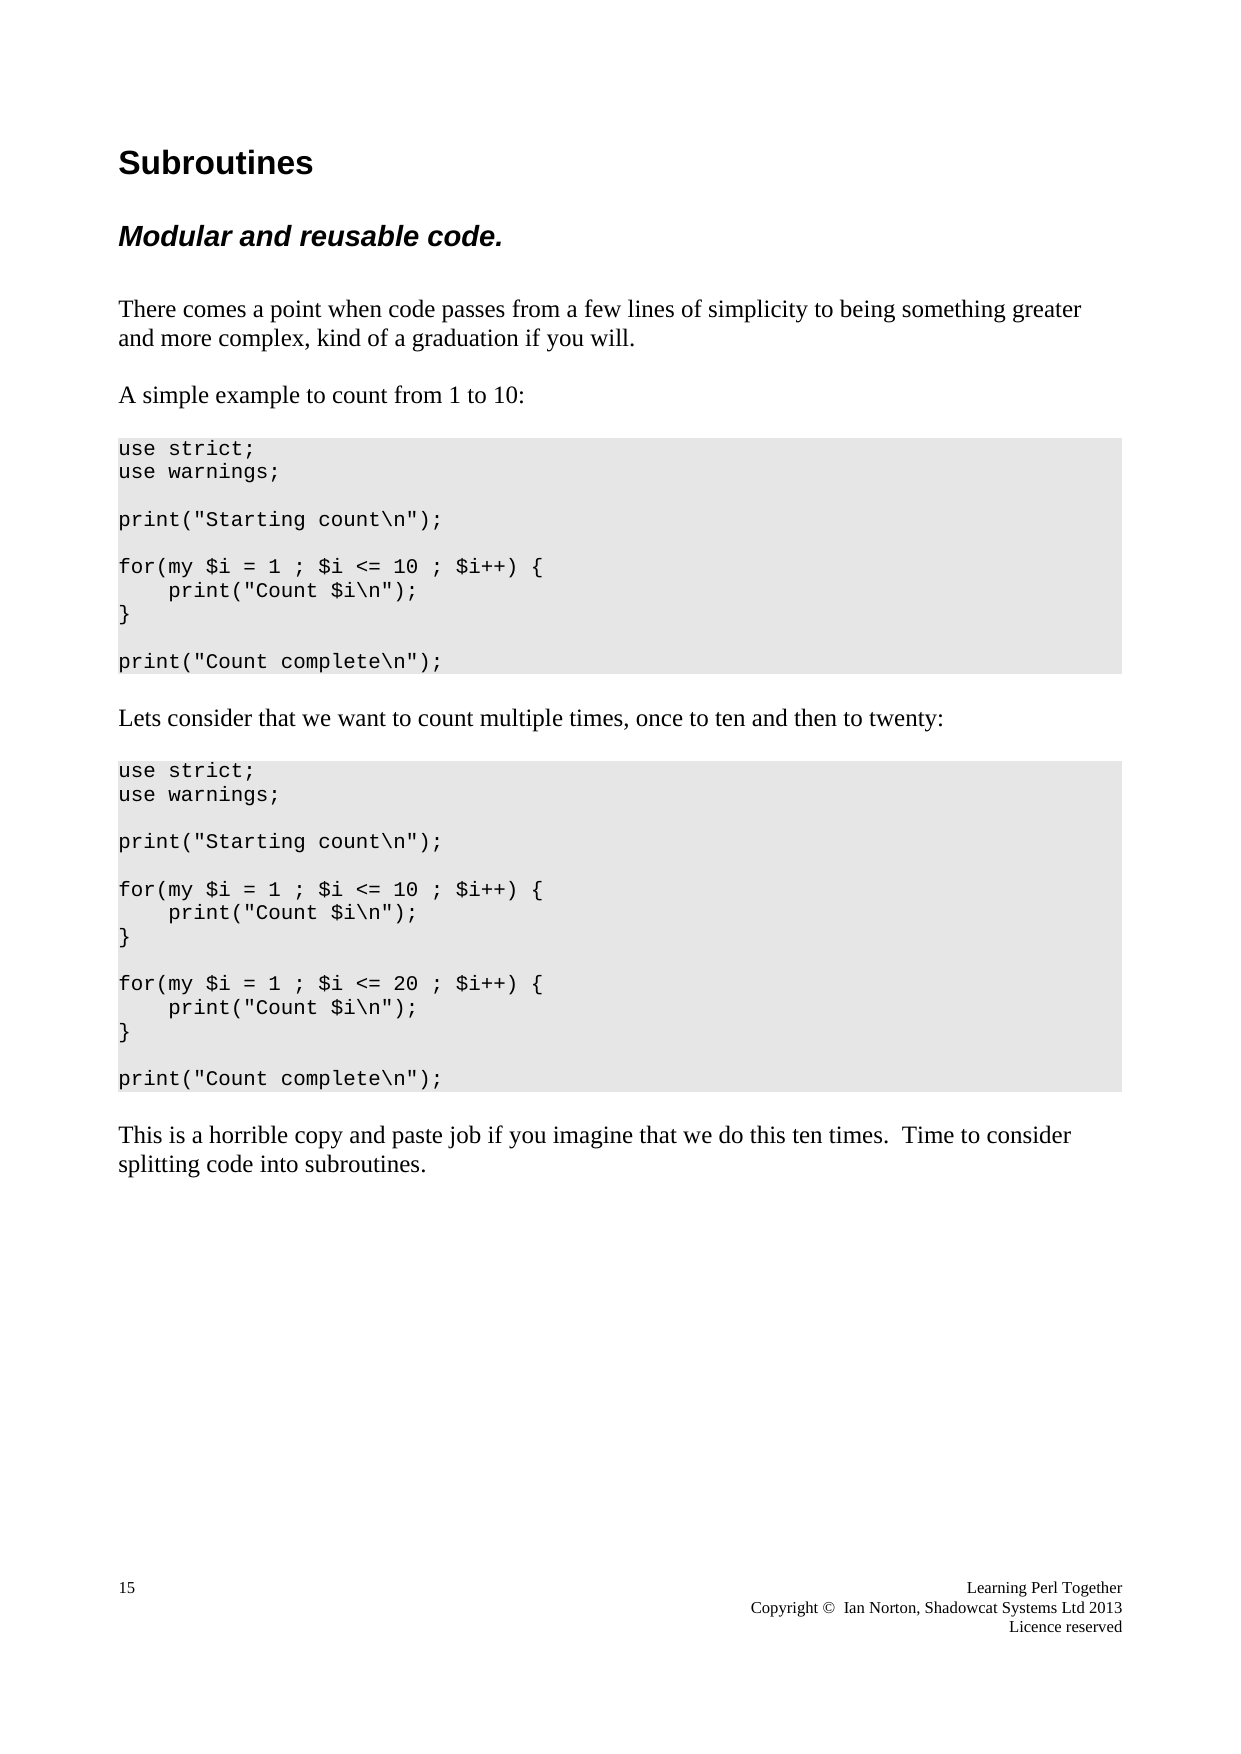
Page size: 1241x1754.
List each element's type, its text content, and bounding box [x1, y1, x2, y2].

text for(my $i = 1 ; $i <= 20 ; $i++) { [118, 973, 1122, 997]
text use warnings; [118, 461, 1122, 485]
text print("Count $i\n"); [118, 580, 1122, 603]
text print("Starting count\n"); [118, 831, 1122, 855]
text print("Count $i\n"); [118, 997, 1122, 1021]
text } [118, 1021, 1122, 1044]
text print("Count $i\n"); [118, 902, 1122, 926]
text This is a horrible copy and paste job if you imagine that we do this ten times. Time to consider splitting code into subroutines. [118, 1120, 1122, 1178]
text use warnings; [118, 784, 1122, 808]
text for(my $i = 1 ; $i <= 10 ; $i++) { [118, 556, 1122, 580]
subtitle Modular and reusable code. [118, 219, 1122, 253]
text for(my $i = 1 ; $i <= 10 ; $i++) { [118, 879, 1122, 902]
text There comes a point when code passes from a few lines of simplicity to being something greater and more complex, kind of a graduation if you will. [118, 294, 1122, 352]
text use strict; [118, 438, 1122, 461]
text Lets consider that we want to count multiple times, once to ten and then to twenty: [118, 703, 1122, 732]
text } [118, 603, 1122, 627]
text A simple example to count from 1 to 10: [118, 380, 1122, 409]
subtitle Subroutines [118, 143, 1122, 182]
text use strict; [118, 761, 1122, 784]
text print("Count complete\n"); [118, 651, 1122, 674]
text } [118, 926, 1122, 950]
text print("Count complete\n"); [118, 1068, 1122, 1092]
text print("Starting count\n"); [118, 509, 1122, 532]
